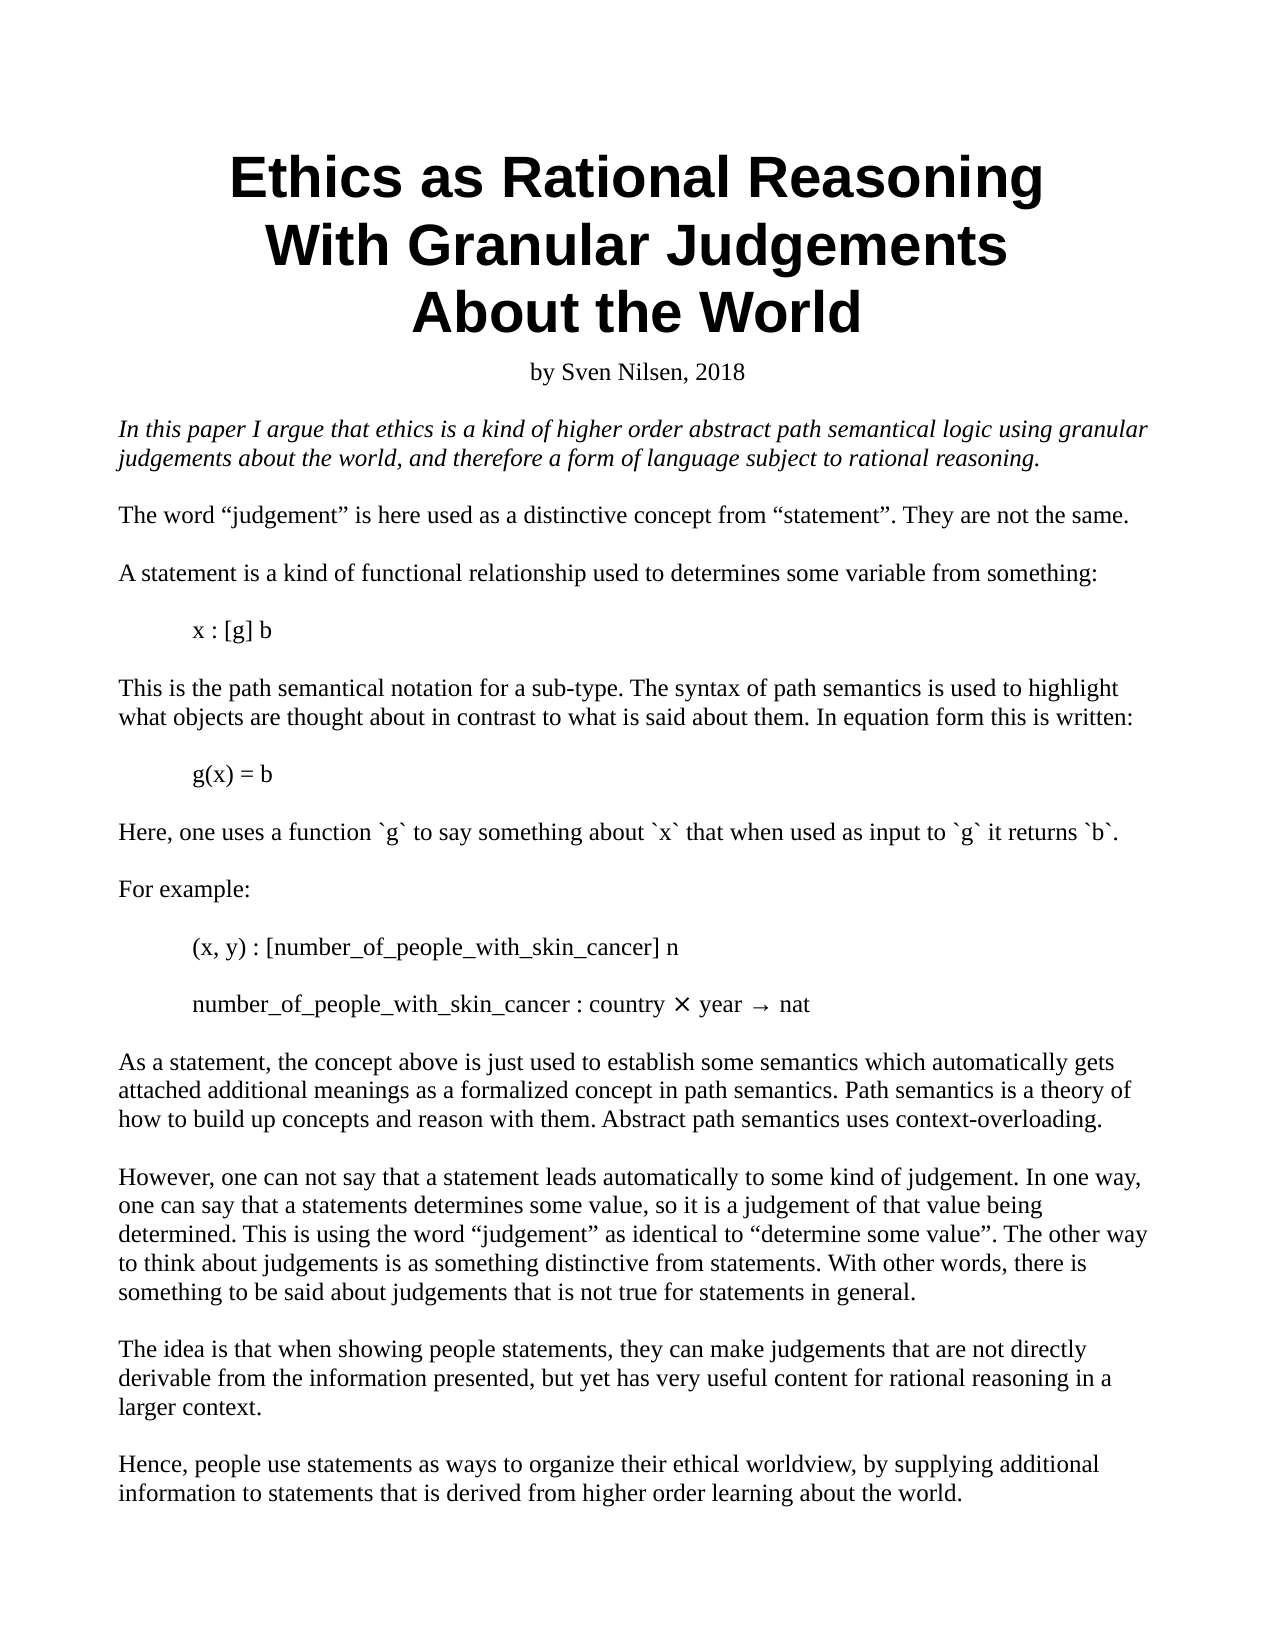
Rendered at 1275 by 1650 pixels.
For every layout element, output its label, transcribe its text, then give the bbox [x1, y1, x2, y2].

text (x, y) : [number_of_people_with_skin_cancer] n [118, 932, 1157, 961]
text As a statement, the concept above is just used to establish some semantics which automatically gets attached additional meanings as a formalized concept in path semantics. Path semantics is a theory of how to build up concepts and reason with them. Abstract path semantics uses context-overloading. [118, 1047, 1157, 1133]
title Ethics as Rational Reasoning With Granular Judgements About the World [118, 143, 1157, 344]
text number_of_people_with_skin_cancer : country ⨯ year → nat [118, 989, 1157, 1018]
text The word “judgement” is here used as a distinctive concept from “statement”. They are not the same. [118, 501, 1157, 529]
text g(x) = b [118, 759, 1157, 788]
text The idea is that when showing people statements, they can make judgements that are not directly derivable from the information presented, but yet has very useful content for rational reasoning in a larger context. [118, 1334, 1157, 1421]
text by Sven Nilsen, 2018 [118, 357, 1157, 386]
text In this paper I argue that ethics is a kind of higher order abstract path semantical logic using granular judgements about the world, and therefore a form of language subject to rational reasoning. [118, 414, 1157, 472]
text x : [g] b [118, 616, 1157, 644]
text This is the path semantical notation for a sub-type. The syntax of path semantics is used to highlight what objects are thought about in contrast to what is said about them. In equation form this is written: [118, 673, 1157, 731]
text A statement is a kind of functional relationship used to determines some variable from something: [118, 558, 1157, 587]
text For example: [118, 874, 1157, 903]
text Here, one uses a function `g` to say something about `x` that when used as input to `g` it returns `b`. [118, 817, 1157, 846]
text Hence, people use statements as ways to organize their ethical worldview, by supplying additional information to statements that is derived from higher order learning about the world. [118, 1449, 1157, 1507]
text However, one can not say that a statement leads automatically to some kind of judgement. In one way, one can say that a statements determines some value, so it is a judgement of that value being determined. This is using the word “judgement” as identical to “determine some value”. The other way to think about judgements is as something distinctive from statements. With other words, there is something to be said about judgements that is not true for statements in general. [118, 1162, 1157, 1306]
